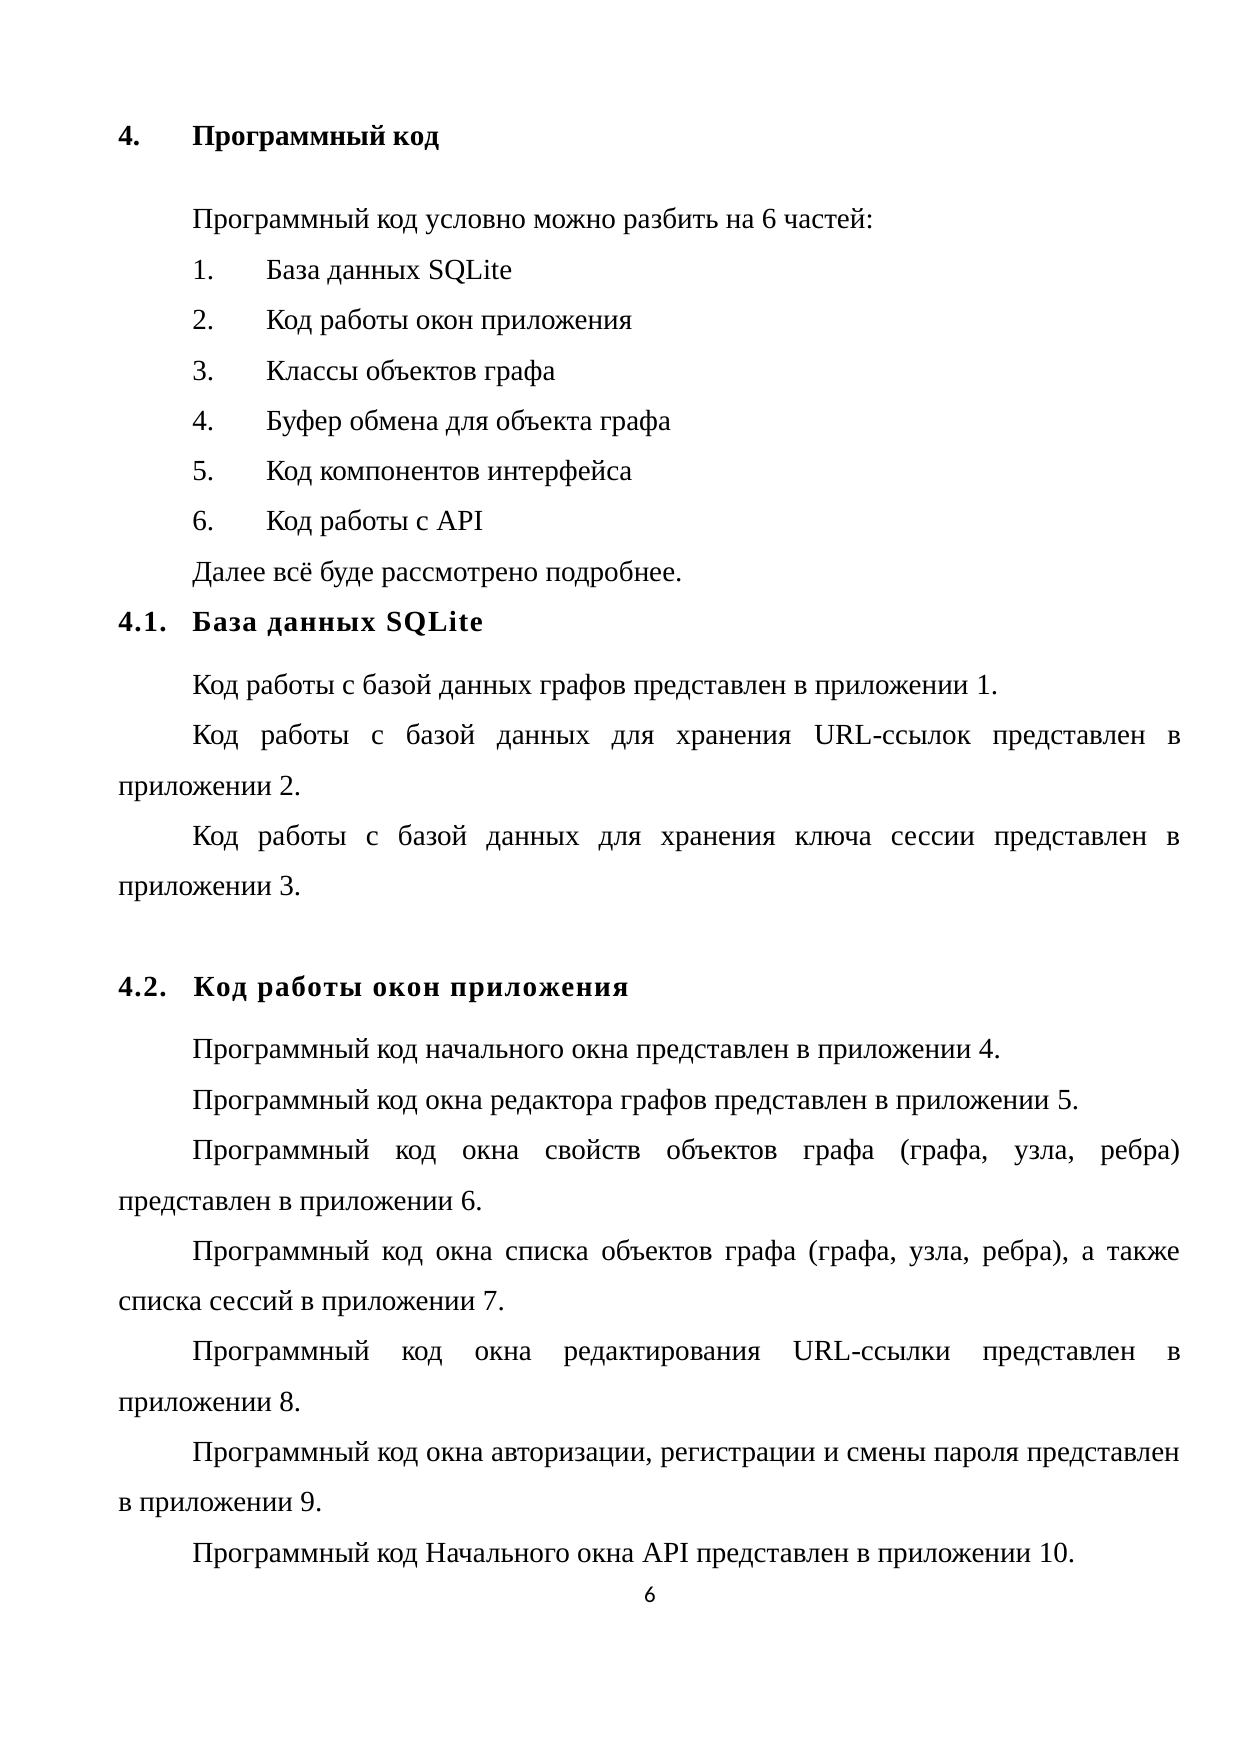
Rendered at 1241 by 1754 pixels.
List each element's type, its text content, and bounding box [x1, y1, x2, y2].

text Программный код окна редактора графов представлен в приложении 5. [118, 1082, 1181, 1116]
text Программный код окна свойств объектов графа (графа, узла, ребра) представлен в приложении 6. [118, 1132, 1181, 1216]
list Классы объектов графа [118, 353, 1181, 386]
list Код компонентов интерфейса [118, 453, 1181, 487]
list Код работы окон приложения [118, 969, 1181, 1002]
list Код работы с API [118, 503, 1181, 537]
list Код работы окон приложения [118, 302, 1181, 336]
list База данных SQLite [118, 252, 1181, 286]
text Программный код окна редактирования URL-ссылки представлен в приложении 8. [118, 1333, 1181, 1417]
text Далее всё буде рассмотрено подробнее. [118, 554, 1181, 587]
text Программный код Начального окна API представлен в приложении 10. [118, 1535, 1181, 1568]
list Буфер обмена для объекта графа [118, 403, 1181, 436]
text Программный код начального окна представлен в приложении 4. [118, 1032, 1181, 1065]
text Код работы с базой данных графов представлен в приложении 1. [118, 667, 1181, 701]
list Программный код [118, 118, 1181, 152]
text Код работы с базой данных для хранения ключа сессии представлен в приложении 3. [118, 818, 1181, 902]
list База данных SQLite [118, 604, 1181, 638]
text Программный код условно можно разбить на 6 частей: [118, 202, 1181, 235]
text Программный код окна авторизации, регистрации и смены пароля представлен в приложении 9. [118, 1434, 1181, 1518]
text Программный код окна списка объектов графа (графа, узла, ребра), а также списка сессий в приложении 7. [118, 1233, 1181, 1317]
text Код работы с базой данных для хранения URL-ссылок представлен в приложении 2. [118, 717, 1181, 801]
